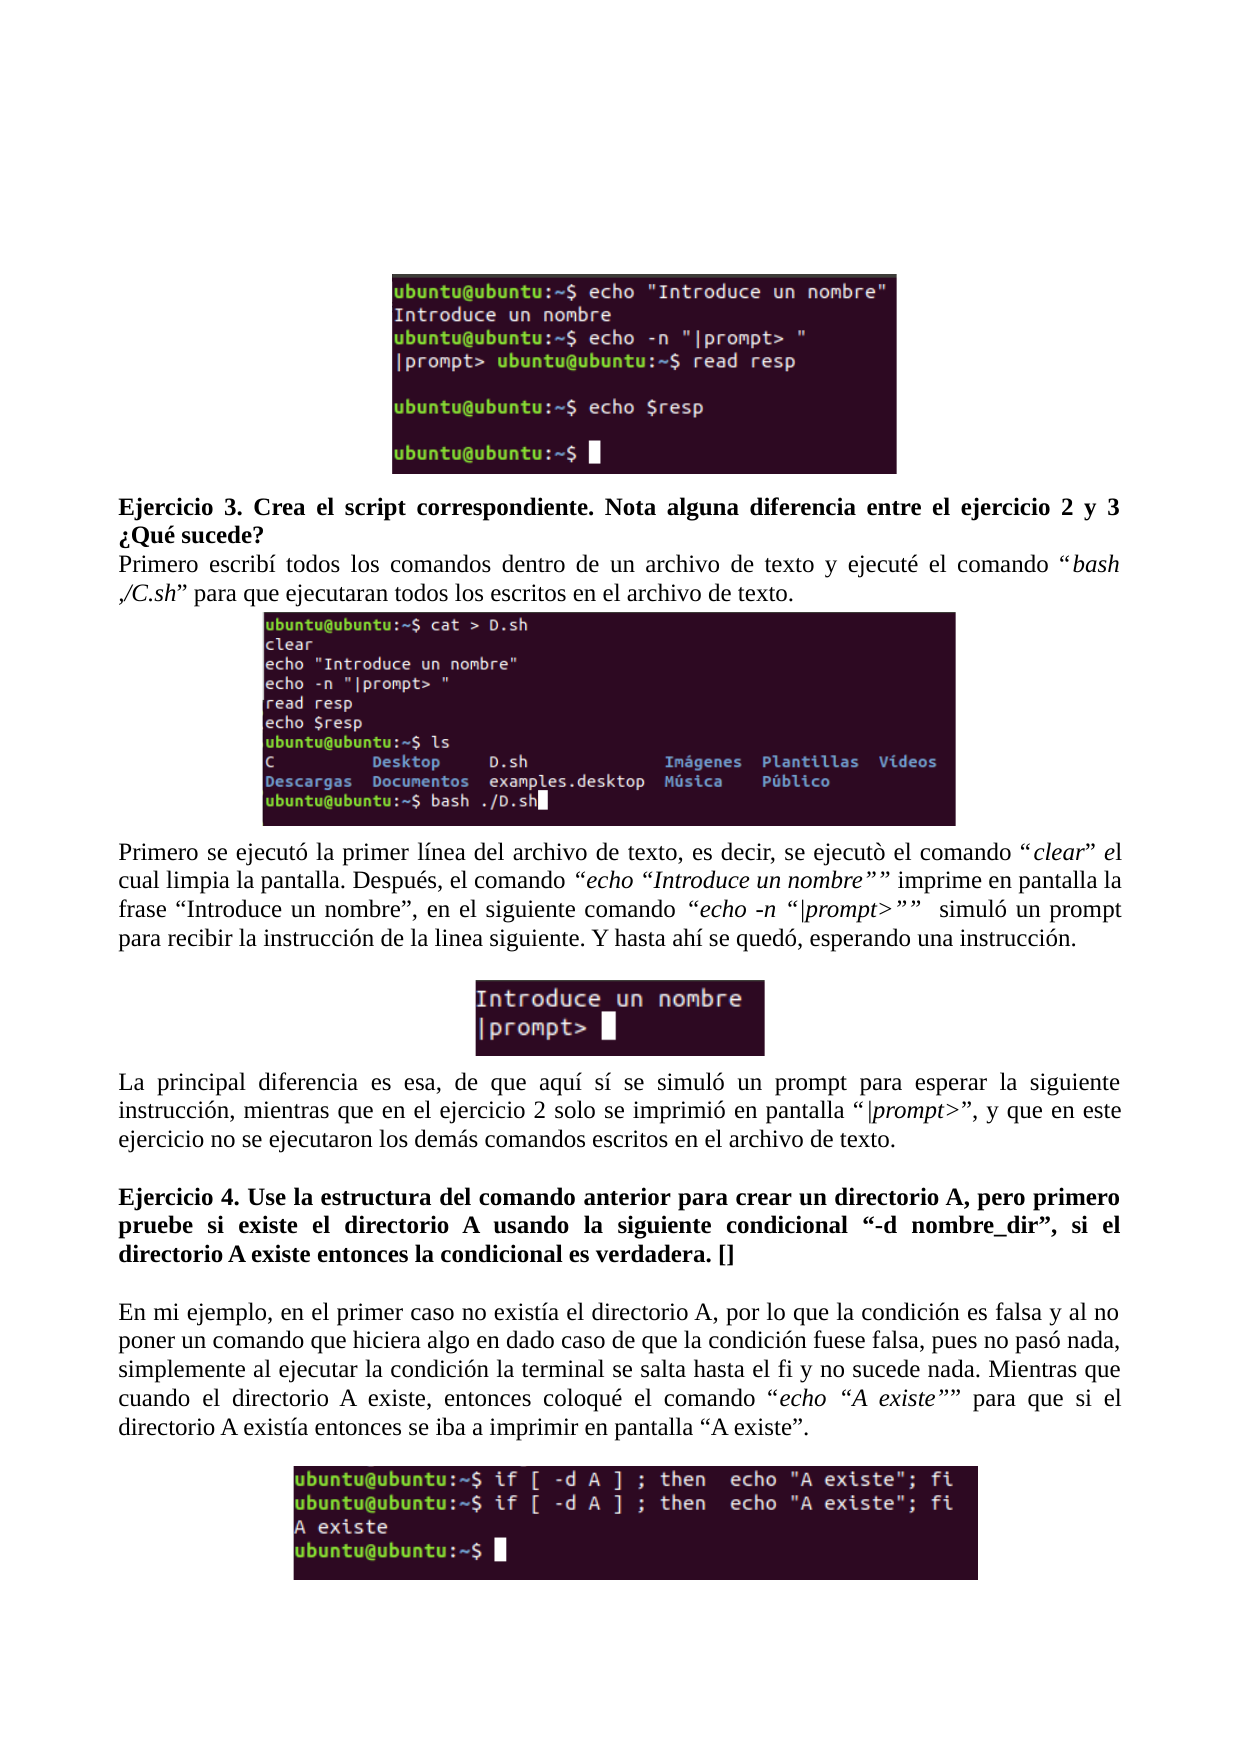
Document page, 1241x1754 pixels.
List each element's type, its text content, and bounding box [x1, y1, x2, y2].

picture [262, 612, 956, 826]
picture [293, 1466, 978, 1580]
text Ejercicio 3. Crea el script correspondiente. Nota alguna diferencia entre el ejercicio 2 y 3 ¿Qué sucede? [118, 492, 1122, 549]
text En mi ejemplo, en el primer caso no existía el directorio A, por lo que la condición es falsa y al no poner un comando que hiciera algo en dado caso de que la condición fuese falsa, pues no pasó nada, simplemente al ejecutar la condición la terminal se salta hasta el fi y no sucede nada. Mientras que cuando el directorio A existe, entonces coloqué el comando “echo “A existe”” para que si el directorio A existía entonces se iba a imprimir en pantalla “A existe”. [118, 1297, 1122, 1441]
text La principal diferencia es esa, de que aquí sí se simuló un prompt para esperar la siguiente instrucción, mientras que en el ejercicio 2 solo se imprimió en pantalla “|prompt>”, y que en este ejercicio no se ejecutaron los demás comandos escritos en el archivo de texto. [118, 1067, 1122, 1153]
picture [392, 274, 897, 474]
picture [475, 980, 765, 1056]
text Ejercicio 4. Use la estructura del comando anterior para crear un directorio A, pero primero pruebe si existe el directorio A usando la siguiente condicional “-d nombre_dir”, si el directorio A existe entonces la condicional es verdadera. [] [118, 1182, 1122, 1268]
text Primero se ejecutó la primer línea del archivo de texto, es decir, se ejecutò el comando “clear” el cual limpia la pantalla. Después, el comando “echo “Introduce un nombre”” imprime en pantalla la frase “Introduce un nombre”, en el siguiente comando “echo -n “|prompt>”” simuló un prompt para recibir la instrucción de la linea siguiente. Y hasta ahí se quedó, esperando una instrucción. [118, 837, 1122, 952]
text Primero escribí todos los comandos dentro de un archivo de texto y ejecuté el comando “bash ,/C.sh” para que ejecutaran todos los escritos en el archivo de texto. [118, 549, 1122, 607]
